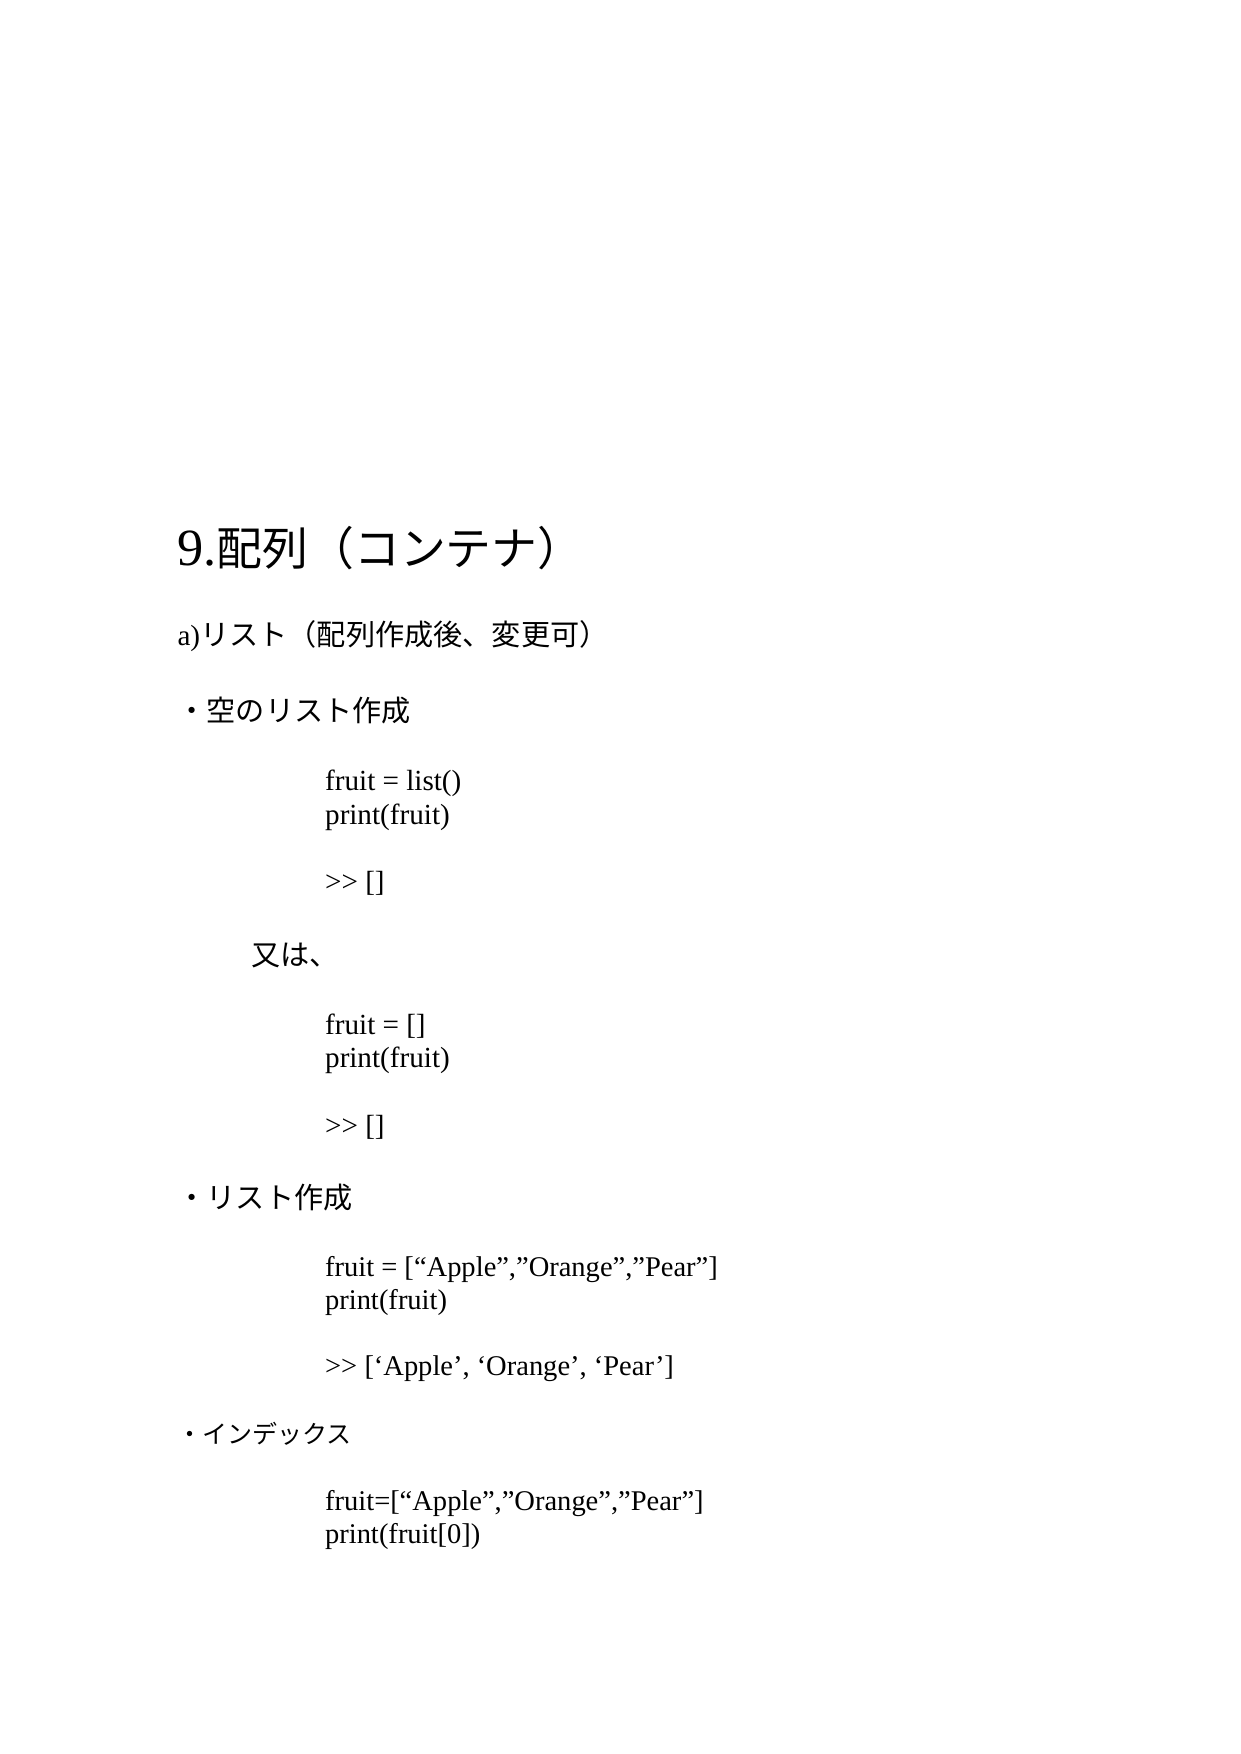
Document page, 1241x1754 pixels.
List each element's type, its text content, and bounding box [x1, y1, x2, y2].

text print(fruit) [177, 797, 1063, 831]
text ・リスト作成 [177, 1175, 1063, 1217]
text print(fruit) [177, 1283, 1063, 1316]
text fruit=[“Apple”,”Orange”,”Pear”] [177, 1484, 1063, 1517]
text 又は、 [177, 931, 1063, 973]
text ・空のリスト作成 [177, 688, 1063, 730]
text a)リスト（配列作成後、変更可） [177, 612, 1063, 654]
text >> [] [177, 1108, 1063, 1141]
text ・インデックス [177, 1414, 1063, 1451]
text fruit = list() [177, 763, 1063, 797]
text print(fruit[0]) [177, 1517, 1063, 1549]
text >> [‘Apple’, ‘Orange’, ‘Pear’] [177, 1349, 1063, 1382]
text >> [] [177, 864, 1063, 898]
text fruit = [“Apple”,”Orange”,”Pear”] [177, 1250, 1063, 1283]
text fruit = [] [177, 1007, 1063, 1041]
text print(fruit) [177, 1041, 1063, 1074]
text 9.配列（コンテナ） [177, 513, 1063, 579]
